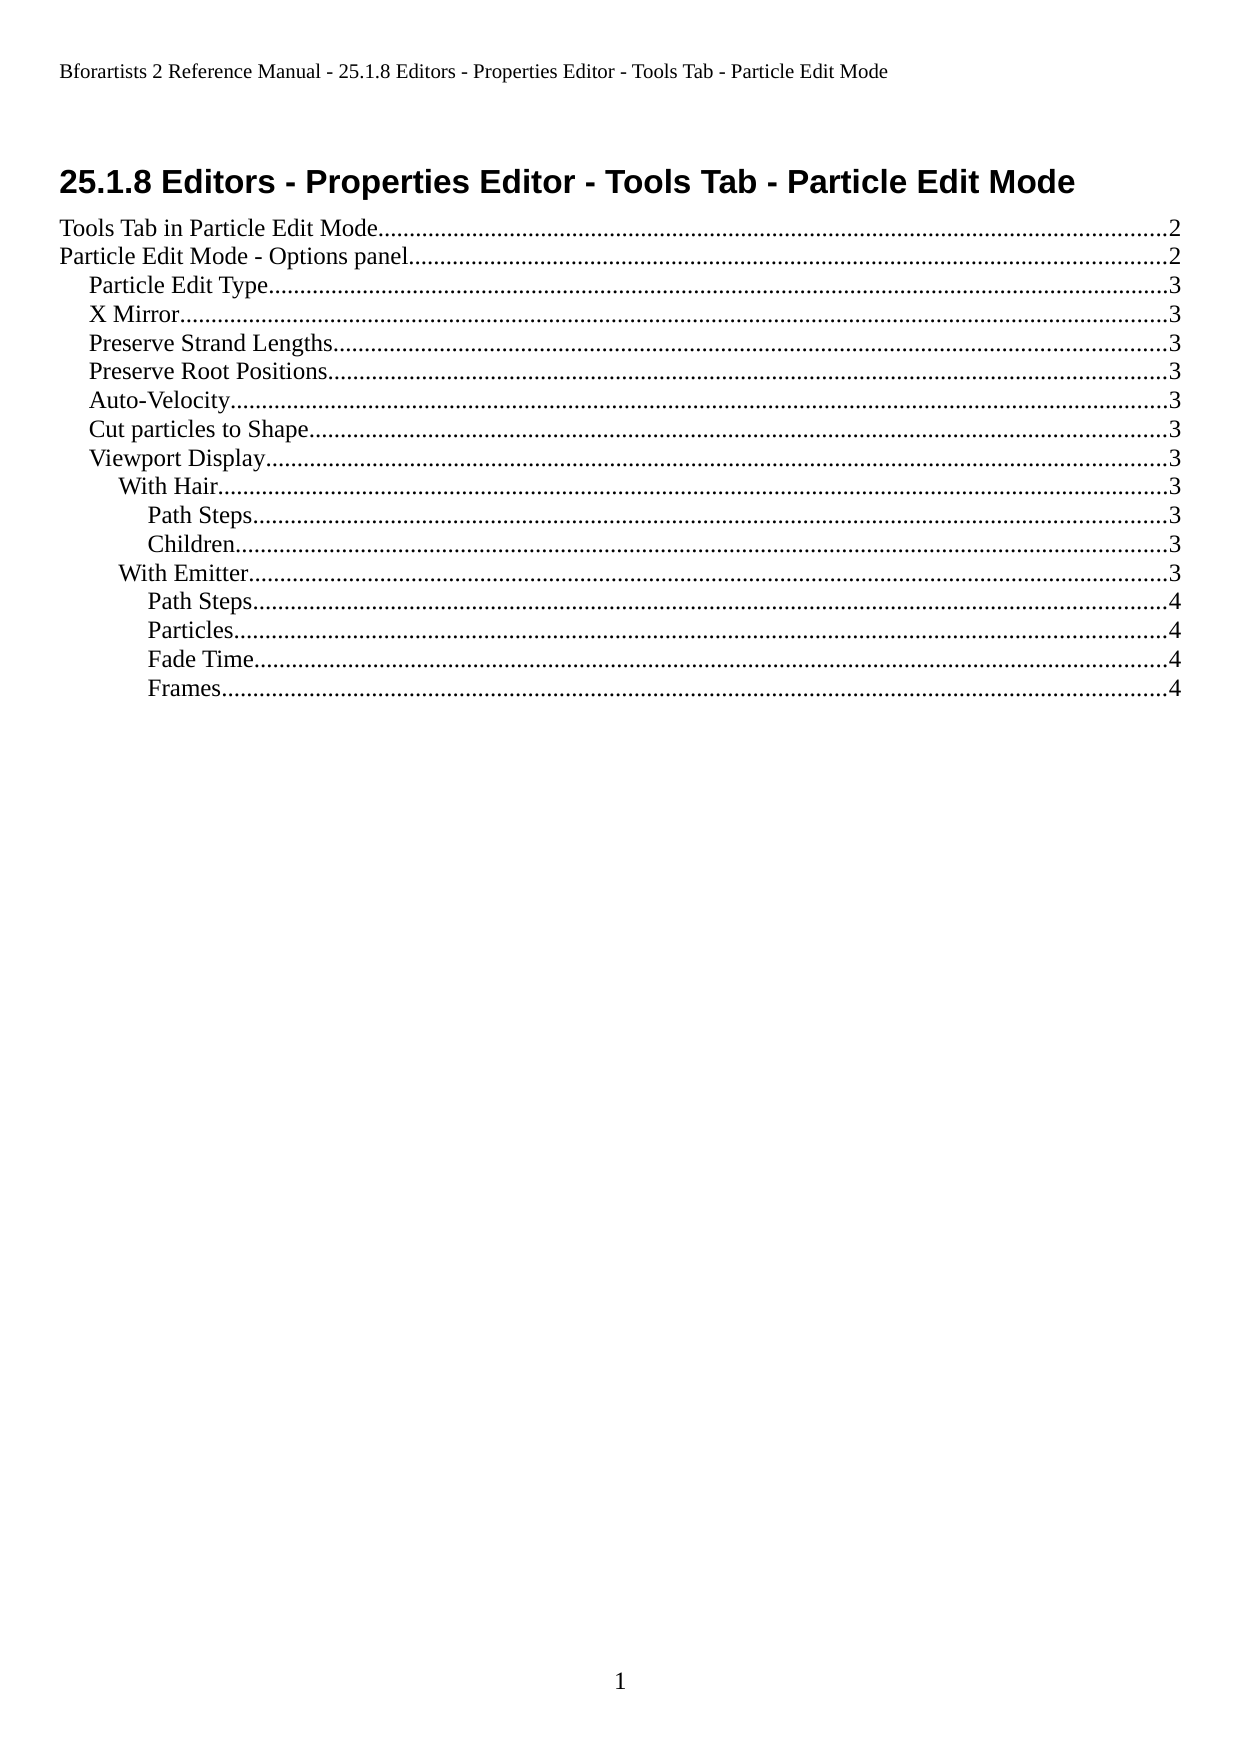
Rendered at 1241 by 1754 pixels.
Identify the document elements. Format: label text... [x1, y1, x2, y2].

text Particle Edit Mode - Options panel 2 [59, 241, 1181, 270]
text Children 3 [147, 529, 1181, 558]
text Particles 4 [147, 615, 1181, 644]
text Auto-Velocity 3 [88, 385, 1181, 414]
text Fade Time 4 [147, 644, 1181, 673]
text With Hair 3 [118, 471, 1181, 500]
text Path Steps 3 [147, 500, 1181, 529]
text Tools Tab in Particle Edit Mode 2 [59, 213, 1181, 241]
text Frames 4 [147, 673, 1181, 701]
text Cut particles to Shape 3 [88, 414, 1181, 443]
text Particle Edit Type 3 [88, 270, 1181, 299]
text X Mirror 3 [88, 299, 1181, 328]
text Viewport Display 3 [88, 443, 1181, 471]
subtitle 25.1.8 Editors - Properties Editor - Tools Tab - Particle Edit Mode [59, 162, 1181, 200]
text Preserve Root Positions 3 [88, 356, 1181, 385]
text Path Steps 4 [147, 586, 1181, 615]
text Preserve Strand Lengths 3 [88, 328, 1181, 356]
text With Emitter 3 [118, 558, 1181, 586]
